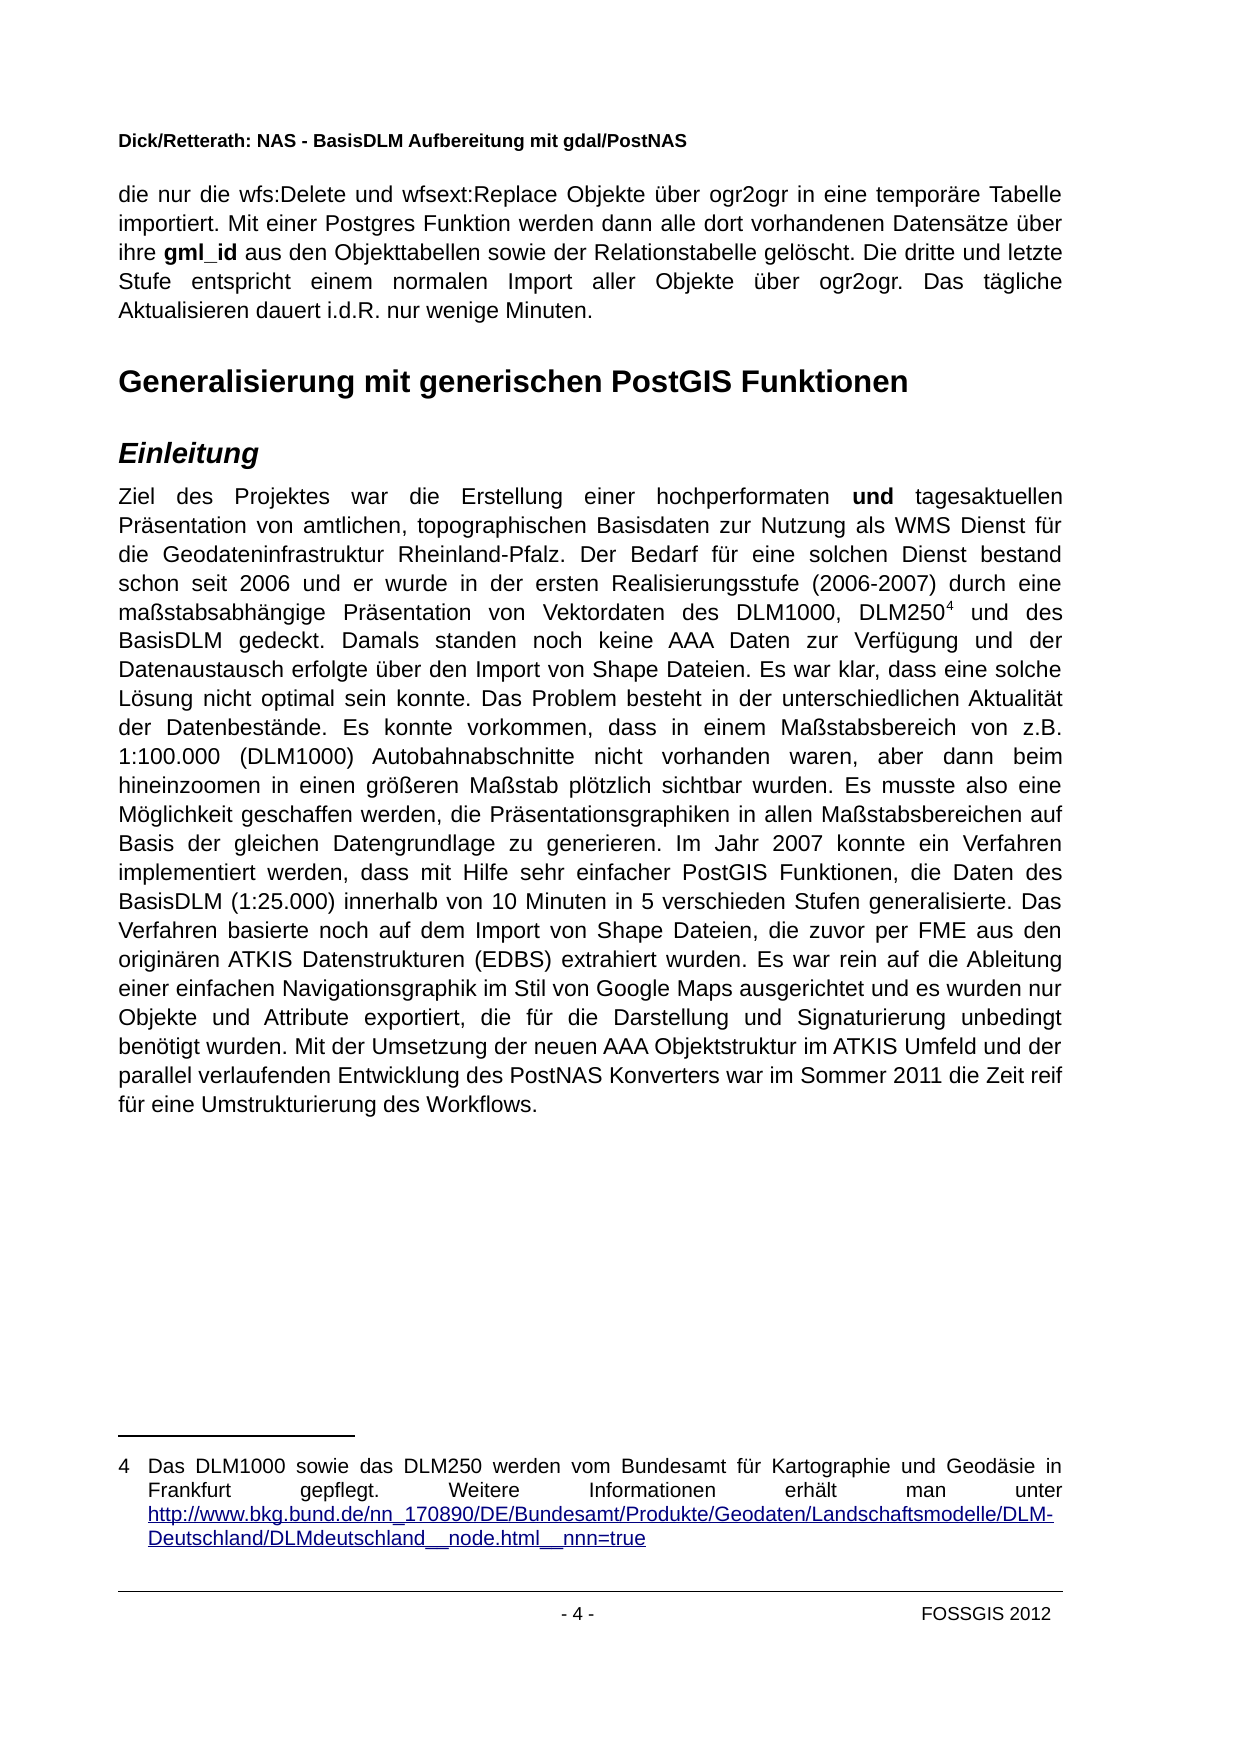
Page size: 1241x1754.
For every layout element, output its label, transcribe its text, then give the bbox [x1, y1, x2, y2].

text die nur die wfs:Delete und wfsext:Replace Objekte über ogr2ogr in eine temporäre Tabelle importiert. Mit einer Postgres Funktion werden dann alle dort vorhandenen Datensätze über ihre gml_id aus den Objekttabellen sowie der Relationstabelle gelöscht. Die dritte und letzte Stufe entspricht einem normalen Import aller Objekte über ogr2ogr. Das tägliche Aktualisieren dauert i.d.R. nur wenige Minuten. [118, 181, 1063, 323]
subtitle Einleitung [118, 437, 1063, 470]
text Das DLM1000 sowie das DLM250 werden vom Bundesamt für Kartographie und Geodäsie in Frankfurt gepflegt. Weitere Informationen erhält man unter http://www.bkg.bund.de/nn_170890/DE/Bundesamt/Produkte/Geodaten/Landschaftsmodelle/DLM-Deutschland/DLMdeutschland__node.html__nnn=true [118, 1453, 1063, 1549]
subtitle Generalisierung mit generischen PostGIS Funktionen [118, 363, 1063, 399]
text Ziel des Projektes war die Erstellung einer hochperformaten und tagesaktuellen Präsentation von amtlichen, topographischen Basisdaten zur Nutzung als WMS Dienst für die Geodateninfrastruktur Rheinland-Pfalz. Der Bedarf für eine solchen Dienst bestand schon seit 2006 und er wurde in der ersten Realisierungsstufe (2006-2007) durch eine maßstabsabhängige Präsentation von Vektordaten des DLM1000, DLM250 und des BasisDLM gedeckt. Damals standen noch keine AAA Daten zur Verfügung und der Datenaustausch erfolgte über den Import von Shape Dateien. Es war klar, dass eine solche Lösung nicht optimal sein konnte. Das Problem besteht in der unterschiedlichen Aktualität der Datenbestände. Es konnte vorkommen, dass in einem Maßstabsbereich von z.B. 1:100.000 (DLM1000) Autobahnabschnitte nicht vorhanden waren, aber dann beim hineinzoomen in einen größeren Maßstab plötzlich sichtbar wurden. Es musste also eine Möglichkeit geschaffen werden, die Präsentationsgraphiken in allen Maßstabsbereichen auf Basis der gleichen Datengrundlage zu generieren. Im Jahr 2007 konnte ein Verfahren implementiert werden, dass mit Hilfe sehr einfacher PostGIS Funktionen, die Daten des BasisDLM (1:25.000) innerhalb von 10 Minuten in 5 verschieden Stufen generalisierte. Das Verfahren basierte noch auf dem Import von Shape Dateien, die zuvor per FME aus den originären ATKIS Datenstrukturen (EDBS) extrahiert wurden. Es war rein auf die Ableitung einer einfachen Navigationsgraphik im Stil von Google Maps ausgerichtet und es wurden nur Objekte und Attribute exportiert, die für die Darstellung und Signaturierung unbedingt benötigt wurden. Mit der Umsetzung der neuen AAA Objektstruktur im ATKIS Umfeld und der parallel verlaufenden Entwicklung des PostNAS Konverters war im Sommer 2011 die Zeit reif für eine Umstrukturierung des Workflows. [118, 483, 1063, 1117]
